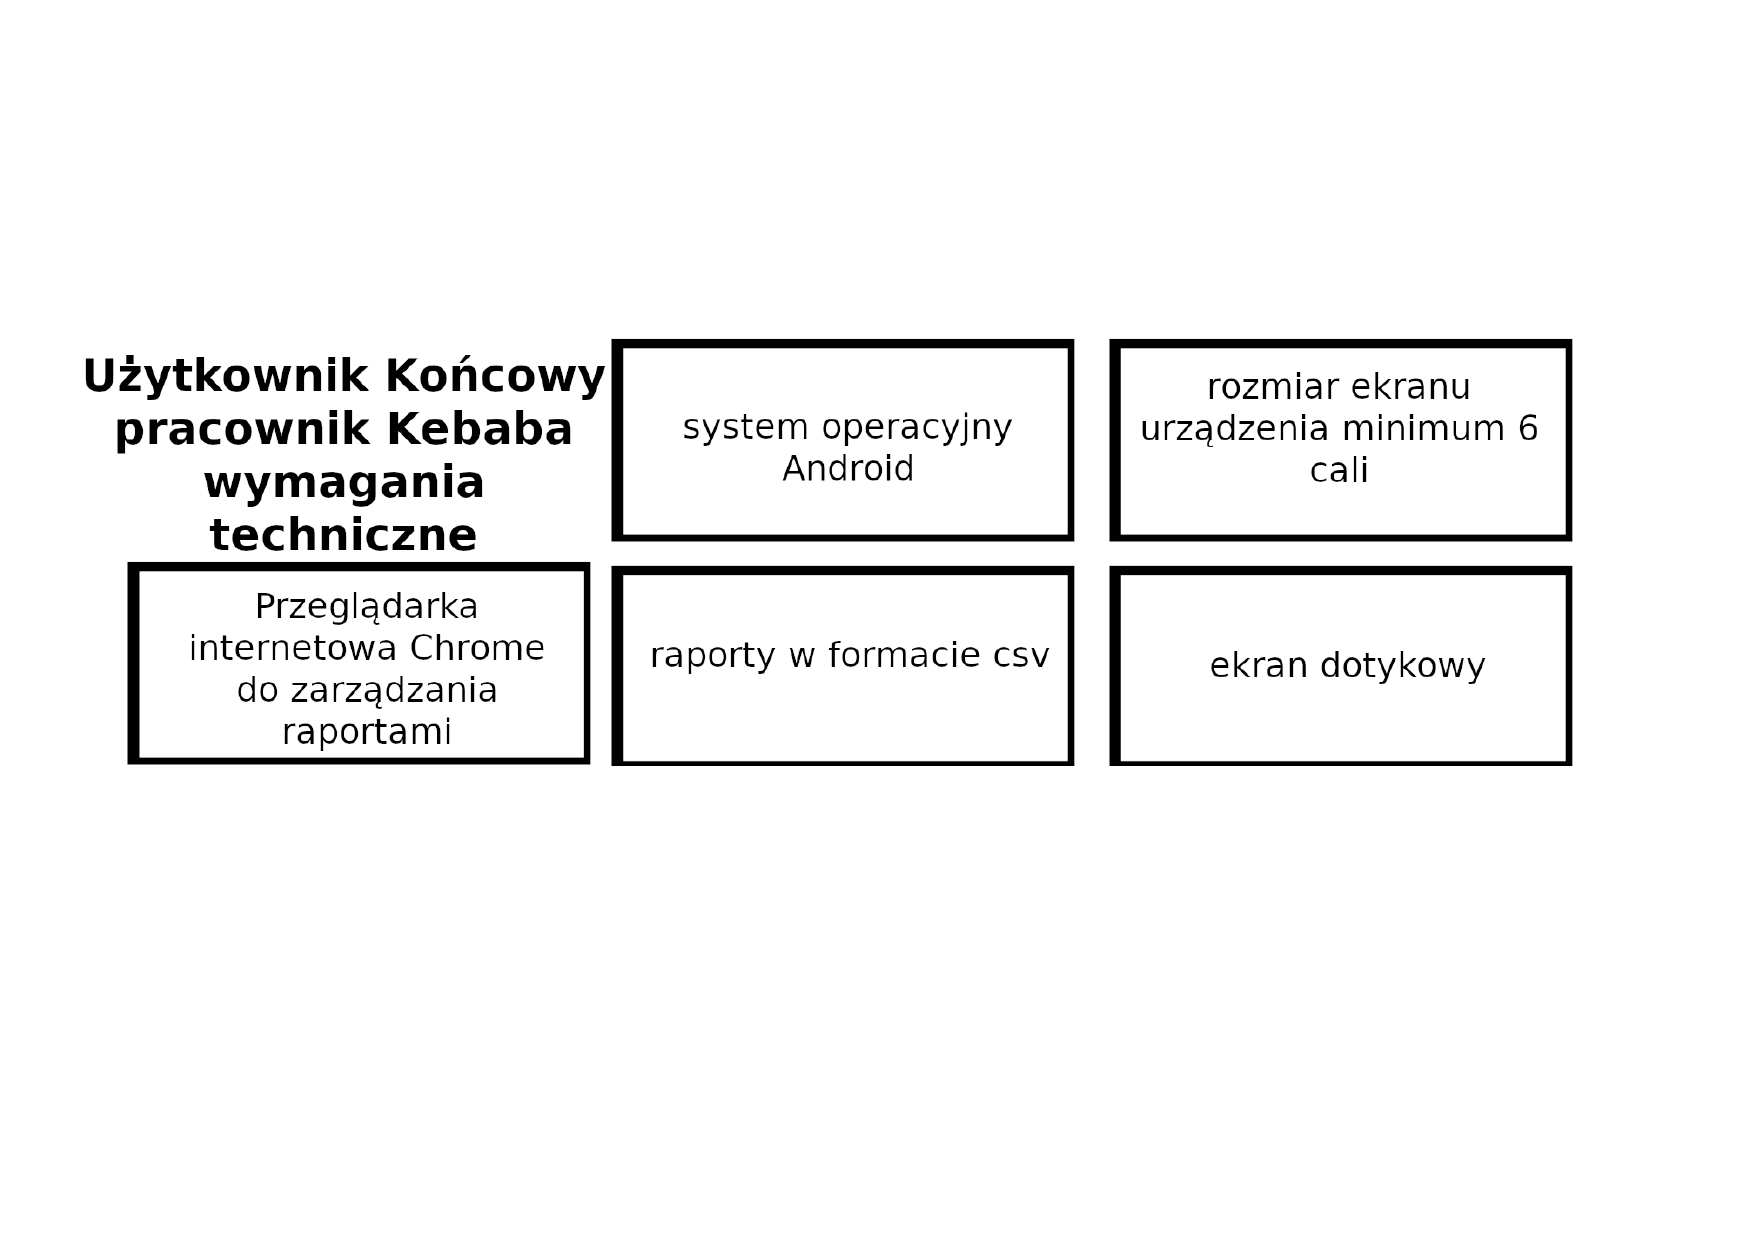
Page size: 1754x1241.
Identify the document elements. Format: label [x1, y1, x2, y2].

picture [53, 135, 1724, 1076]
